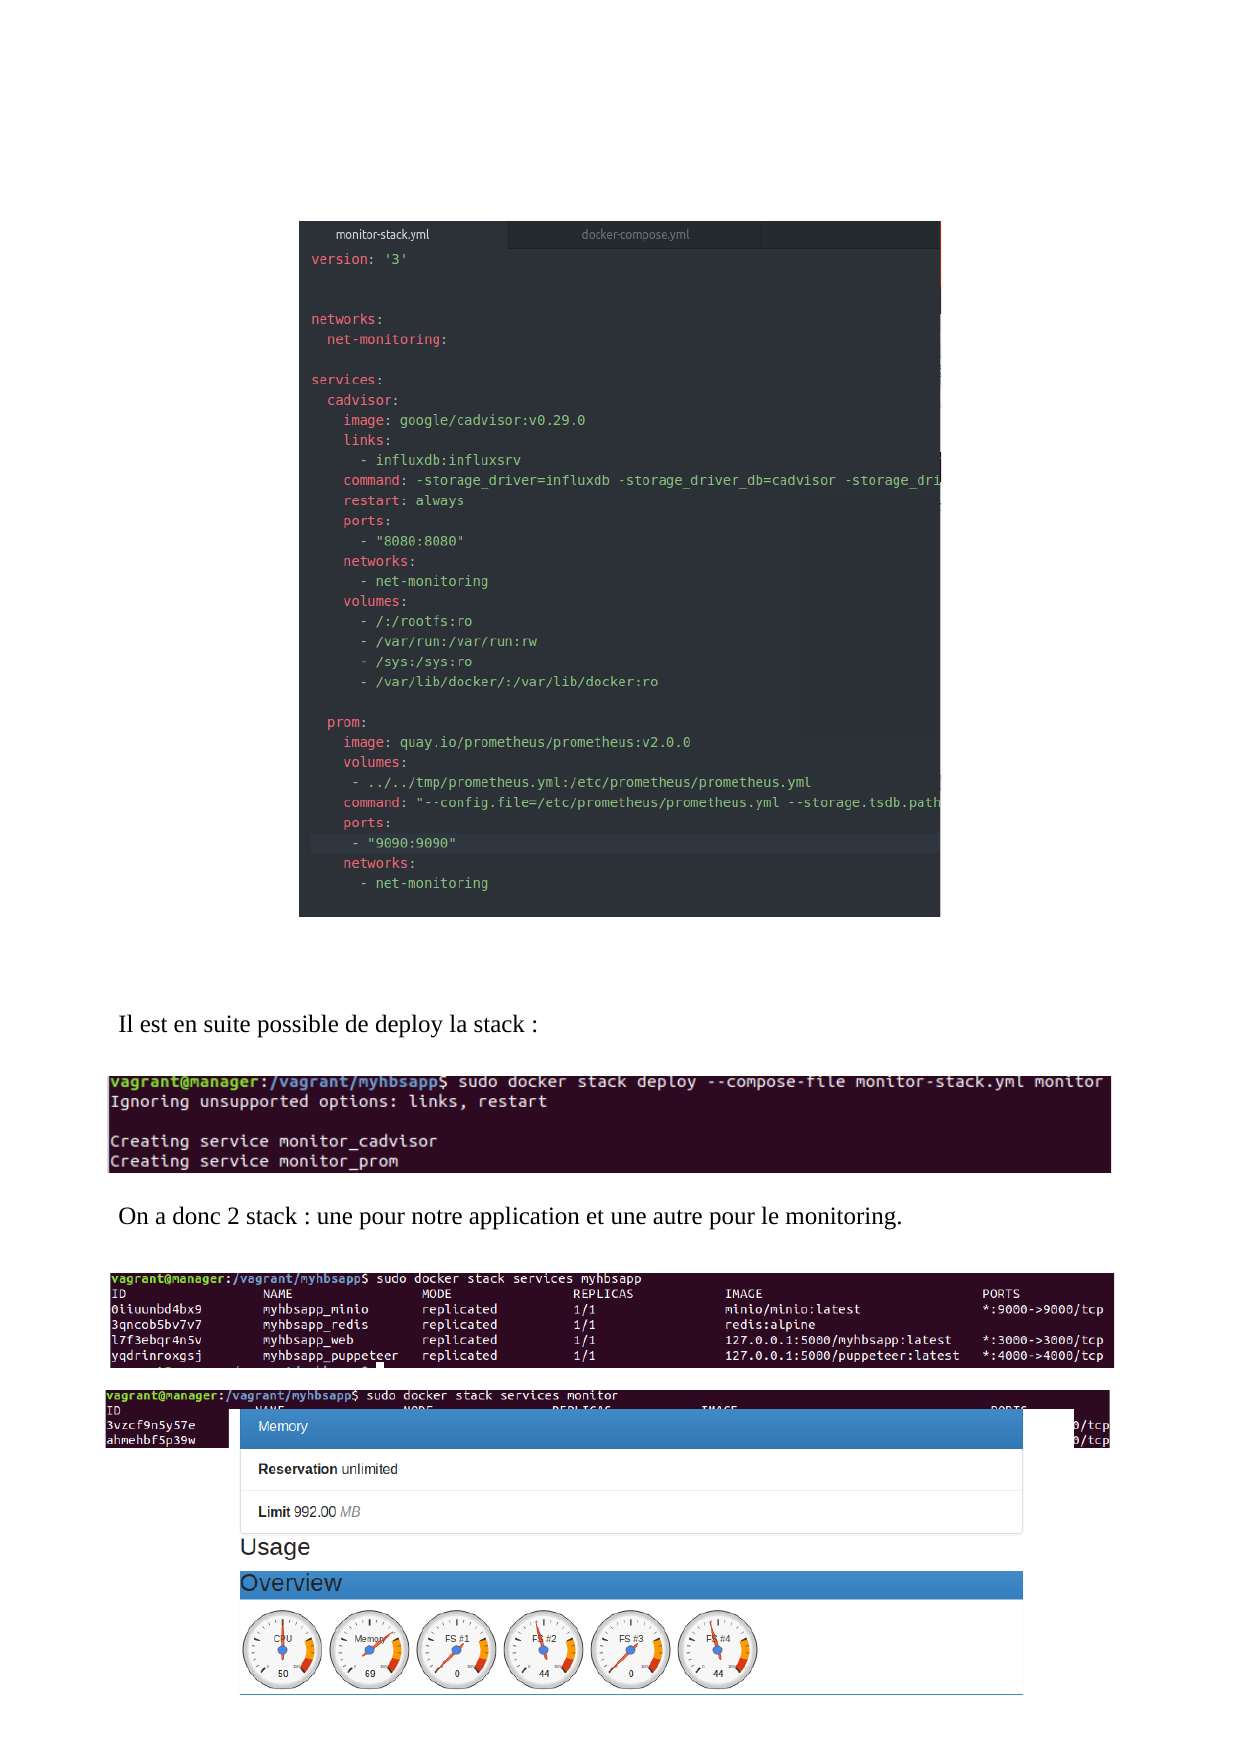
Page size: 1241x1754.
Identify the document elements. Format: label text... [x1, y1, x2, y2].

picture [110, 1273, 1115, 1368]
picture [107, 1076, 1112, 1173]
picture [105, 1390, 1110, 1695]
picture [299, 221, 942, 917]
text On a donc 2 stack : une pour notre application et une autre pour le monitoring. [118, 1201, 1122, 1230]
text Il est en suite possible de deploy la stack : [118, 1009, 1122, 1038]
